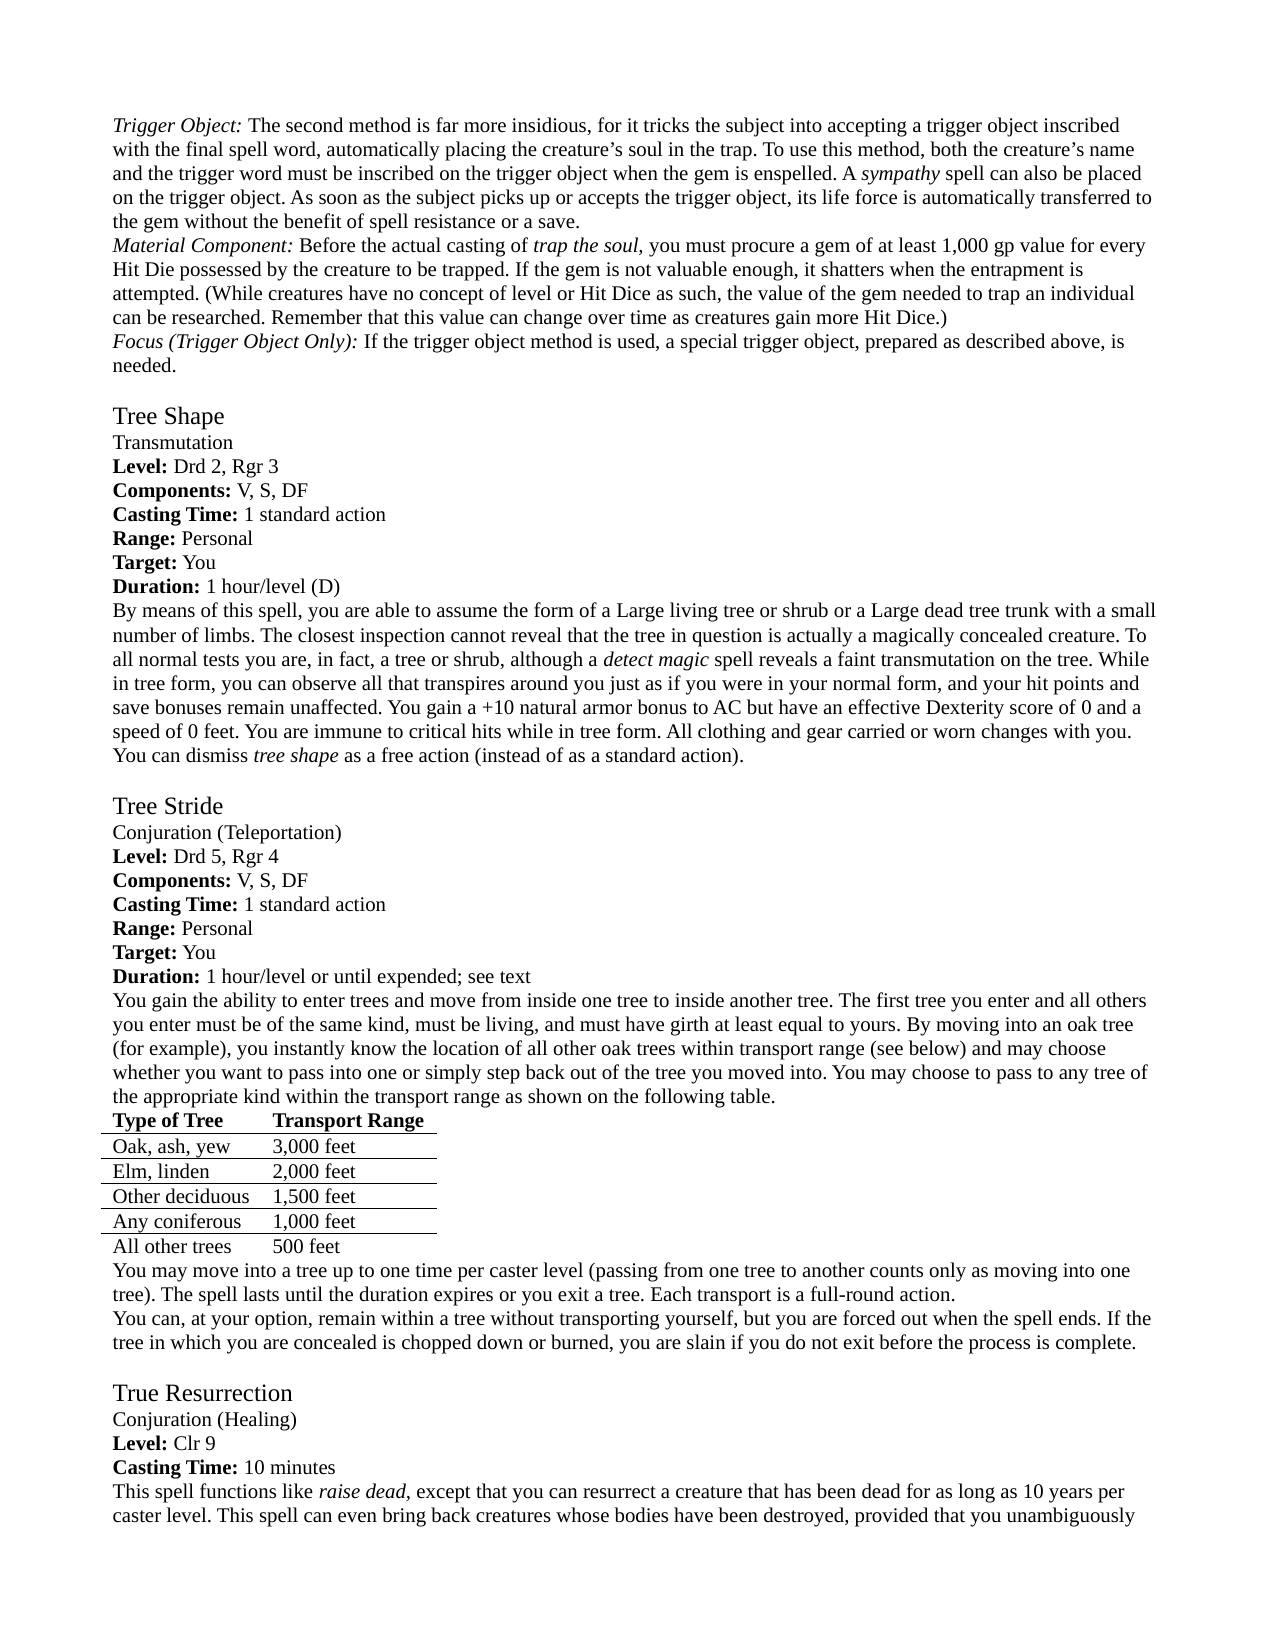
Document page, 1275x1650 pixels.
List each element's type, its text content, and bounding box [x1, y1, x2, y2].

text Duration: 1 hour/level or until expended; see text [112, 964, 1162, 988]
text Material Component: Before the actual casting of trap the soul, you must procure a gem of at least 1,000 gp value for every Hit Die possessed by the creature to be trapped. If the gem is not valuable enough, it shatters when the entrapment is attempted. (While creatures have no concept of level or Hit Dice as such, the value of the gem needed to trap an individual can be researched. Remember that this value can change over time as creatures gain more Hit Dice.) [112, 233, 1162, 329]
table_cell Elm, linden [101, 1159, 261, 1183]
table_cell Oak, ash, yew [101, 1134, 261, 1158]
text Tree Shape [112, 401, 1162, 430]
text This spell functions like raise dead, except that you can resurrect a creature that has been dead for as long as 10 years per caster level. This spell can even bring back creatures whose bodies have been destroyed, provided that you unambiguously [112, 1479, 1162, 1527]
text Duration: 1 hour/level (D) [112, 574, 1162, 598]
text Level: Drd 5, Rgr 4 [112, 844, 1162, 868]
text Target: You [112, 940, 1162, 964]
text Target: You [112, 550, 1162, 574]
table_cell 1,000 feet [261, 1209, 437, 1233]
text You can, at your option, remain within a tree without transporting yourself, but you are forced out when the spell ends. If the tree in which you are concealed is chopped down or burned, you are slain if you do not exit before the process is complete. [112, 1306, 1162, 1354]
text Casting Time: 1 standard action [112, 892, 1162, 916]
text You may move into a tree up to one time per caster level (passing from one tree to another counts only as moving into one tree). The spell lasts until the duration expires or you exit a tree. Each transport is a full-round action. [112, 1258, 1162, 1306]
text Range: Personal [112, 916, 1162, 940]
text Tree Stride [112, 791, 1162, 820]
text Trigger Object: The second method is far more insidious, for it tricks the subject into accepting a trigger object inscribed with the final spell word, automatically placing the creature’s soul in the trap. To use this method, both the creature’s name and the trigger word must be inscribed on the trigger object when the gem is enspelled. A sympathy spell can also be placed on the trigger object. As soon as the subject picks up or accepts the trigger object, its life force is automatically transferred to the gem without the benefit of spell resistance or a save. [112, 112, 1162, 233]
table_cell Other deciduous [101, 1184, 261, 1208]
text Casting Time: 1 standard action [112, 502, 1162, 526]
text Conjuration (Healing) [112, 1407, 1162, 1431]
text Focus (Trigger Object Only): If the trigger object method is used, a special trigger object, prepared as described above, is needed. [112, 329, 1162, 377]
table_cell 2,000 feet [261, 1159, 437, 1183]
table_cell All other trees [101, 1234, 261, 1258]
text Conjuration (Teleportation) [112, 820, 1162, 844]
text Level: Clr 9 [112, 1431, 1162, 1455]
table_cell 500 feet [261, 1234, 437, 1258]
text You can dismiss tree shape as a free action (instead of as a standard action). [112, 743, 1162, 767]
table_cell 3,000 feet [261, 1134, 437, 1158]
table_cell Any coniferous [101, 1209, 261, 1233]
text Components: V, S, DF [112, 478, 1162, 502]
text Components: V, S, DF [112, 868, 1162, 892]
text You gain the ability to enter trees and move from inside one tree to inside another tree. The first tree you enter and all others you enter must be of the same kind, must be living, and must have girth at least equal to yours. By moving into an oak tree (for example), you instantly know the location of all other oak trees within transport range (see below) and may choose whether you want to pass into one or simply step back out of the tree you moved into. You may choose to pass to any tree of the appropriate kind within the transport range as shown on the following table. [112, 988, 1162, 1108]
text Range: Personal [112, 526, 1162, 550]
text Casting Time: 10 minutes [112, 1455, 1162, 1479]
text Level: Drd 2, Rgr 3 [112, 454, 1162, 478]
table_header Transport Range [261, 1109, 437, 1132]
text Transmutation [112, 430, 1162, 454]
text By means of this spell, you are able to assume the form of a Large living tree or shrub or a Large dead tree trunk with a small number of limbs. The closest inspection cannot reveal that the tree in question is actually a magically concealed creature. To all normal tests you are, in fact, a tree or shrub, although a detect magic spell reveals a faint transmutation on the tree. While in tree form, you can observe all that transpires around you just as if you were in your normal form, and your hit points and save bonuses remain unaffected. You gain a +10 natural armor bonus to AC but have an effective Dexterity score of 0 and a speed of 0 feet. You are immune to critical hits while in tree form. All clothing and gear carried or worn changes with you. [112, 598, 1162, 743]
table_header Type of Tree [101, 1109, 261, 1132]
table_cell 1,500 feet [261, 1184, 437, 1208]
text True Resurrection [112, 1378, 1162, 1407]
